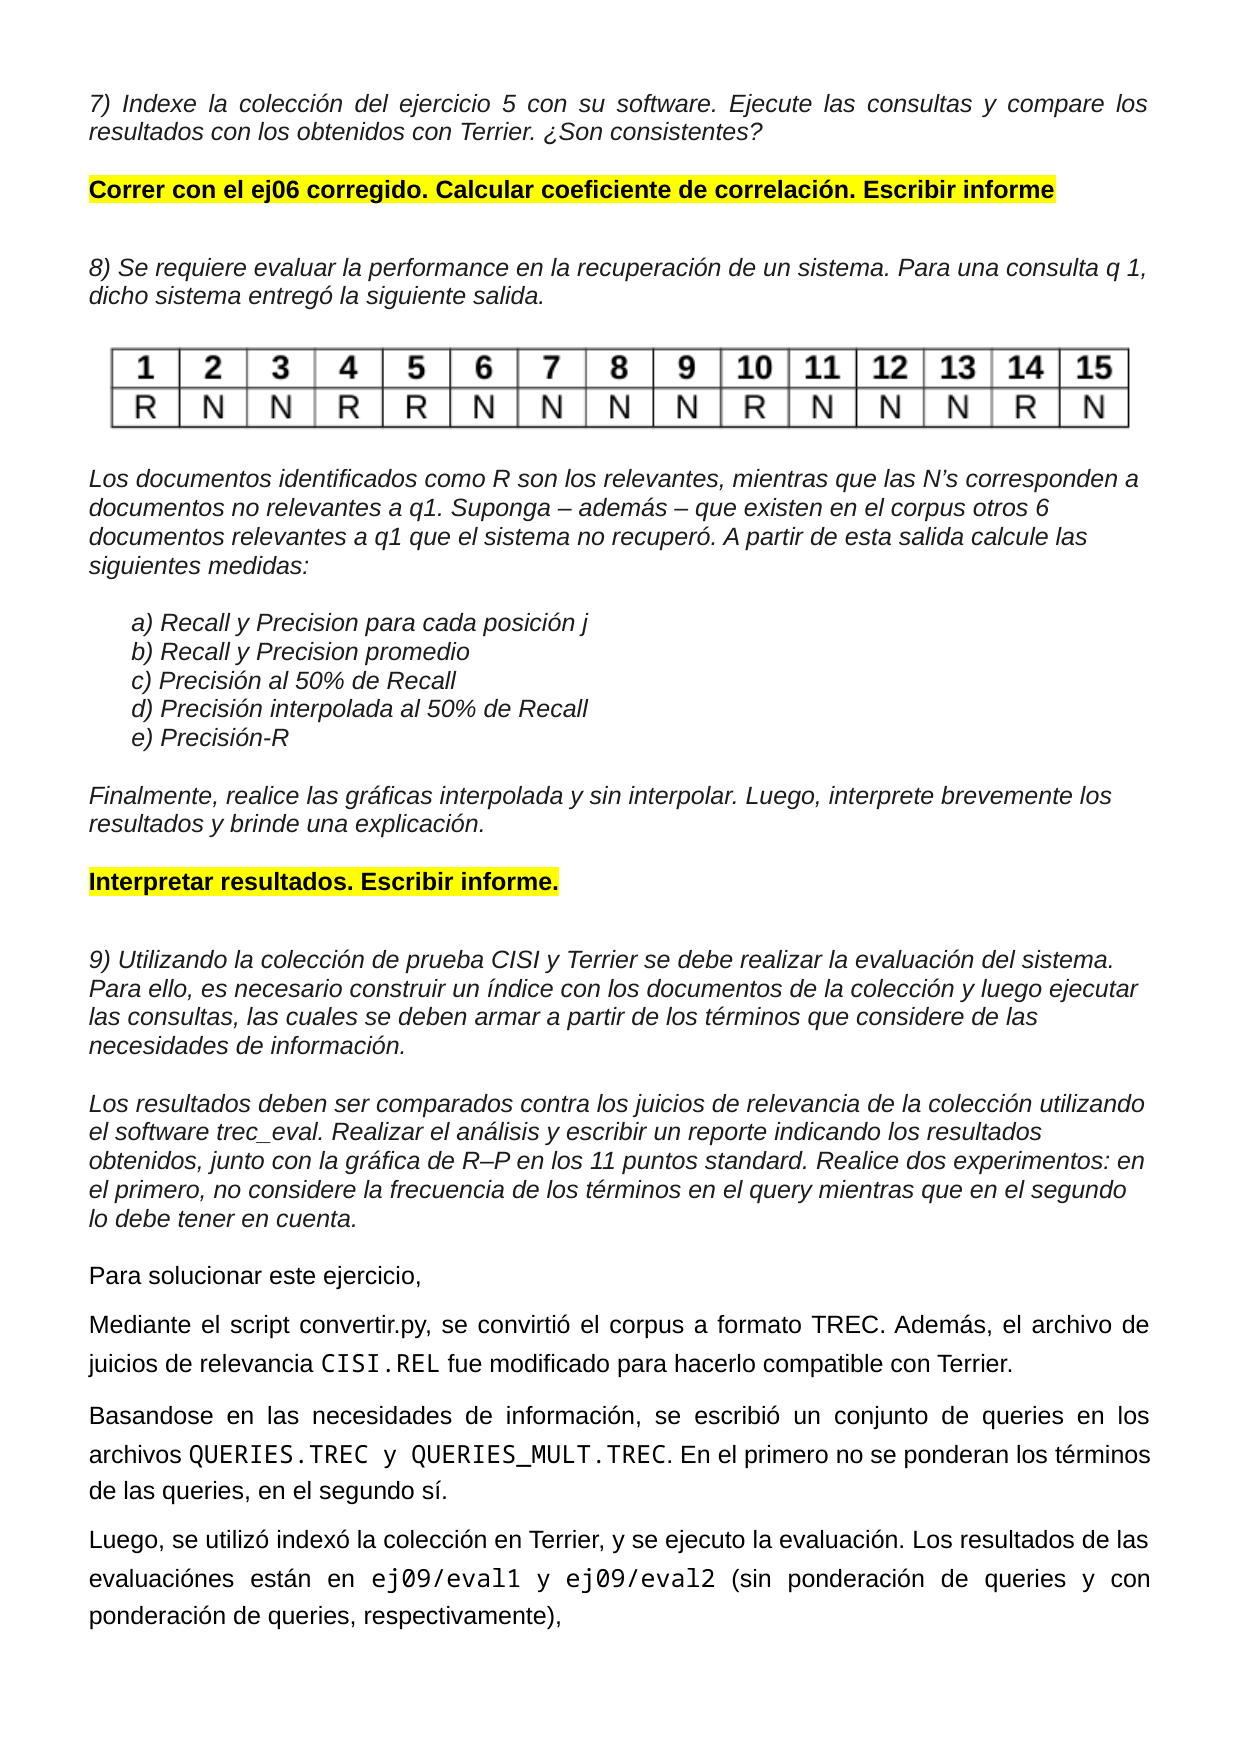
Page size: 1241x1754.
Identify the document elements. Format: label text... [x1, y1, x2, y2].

text 9) Utilizando la colección de prueba CISI y Terrier se debe realizar la evaluación del sistema. Para ello, es necesario construir un índice con los documentos de la colección y luego ejecutar las consultas, las cuales se deben armar a partir de los términos que considere de las necesidades de información. [88, 945, 1152, 1060]
text Basandose en las necesidades de información, se escribió un conjunto de queries en los archivos QUERIES.TREC y QUERIES_MULT.TREC. En el primero no se ponderan los términos de las queries, en el segundo sí. [88, 1401, 1152, 1505]
text Los documentos identificados como R son los relevantes, mientras que las N’s corresponden a documentos no relevantes a q1. Suponga – además – que existen en el corpus otros 6 documentos relevantes a q1 que el sistema no recuperó. A partir de esta salida calcule las siguientes medidas: [88, 464, 1152, 579]
text 7) Indexe la colección del ejercicio 5 con su software. Ejecute las consultas y compare los resultados con los obtenidos con Terrier. ¿Son consistentes? [88, 88, 1152, 146]
text Interpretar resultados. Escribir informe. [88, 867, 1152, 896]
text Mediante el script convertir.py, se convirtió el corpus a formato TREC. Además, el archivo de juicios de relevancia CISI.REL fue modificado para hacerlo compatible con Terrier. [88, 1310, 1152, 1380]
text a) Recall y Precision para cada posición j [88, 608, 1152, 637]
text Los resultados deben ser comparados contra los juicios de relevancia de la colección utilizando el software trec_eval. Realizar el análisis y escribir un reporte indicando los resultados obtenidos, junto con la gráfica de R–P en los 11 puntos standard. Realice dos experimentos: en el primero, no considere la frecuencia de los términos en el query mientras que en el segundo lo debe tener en cuenta. [88, 1088, 1152, 1232]
text Finalmente, realice las gráficas interpolada y sin interpolar. Luego, interprete brevemente los resultados y brinde una explicación. [88, 781, 1152, 838]
text d) Precisión interpolada al 50% de Recall [88, 694, 1152, 723]
text b) Recall y Precision promedio [88, 637, 1152, 666]
text 8) Se requiere evaluar la performance en la recuperación de un sistema. Para una consulta q 1, dicho sistema entregó la siguiente salida. [88, 253, 1152, 310]
picture [101, 338, 1139, 436]
text Para solucionar este ejercicio, [88, 1261, 1152, 1290]
text Correr con el ej06 corregido. Calcular coeficiente de correlación. Escribir informe [88, 175, 1152, 203]
text e) Precisión-R [88, 723, 1152, 752]
text Luego, se utilizó indexó la colección en Terrier, y se ejecuto la evaluación. Los resultados de las evaluaciónes están en ej09/eval1 y ej09/eval2 (sin ponderación de queries y con ponderación de queries, respectivamente), [88, 1525, 1152, 1629]
text c) Precisión al 50% de Recall [88, 666, 1152, 694]
